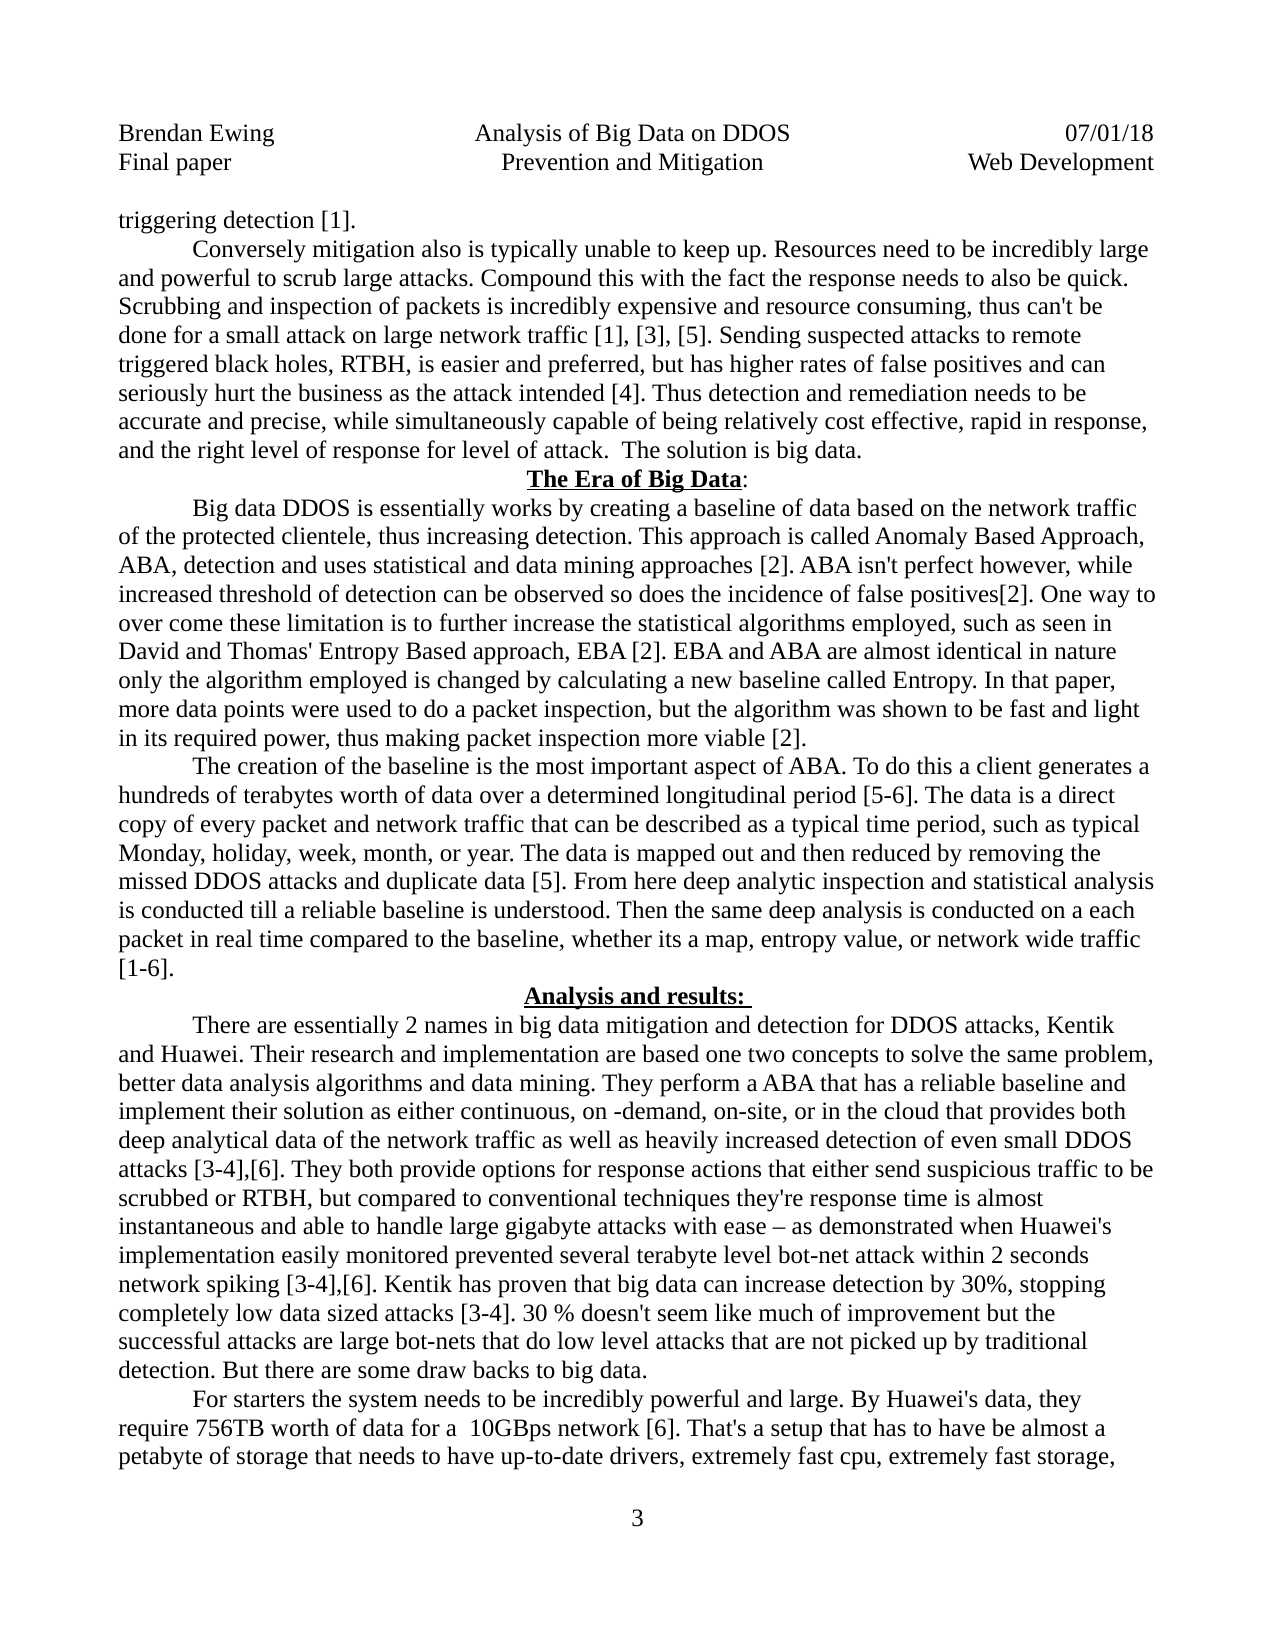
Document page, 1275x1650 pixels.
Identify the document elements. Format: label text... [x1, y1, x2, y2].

text Conversely mitigation also is typically unable to keep up. Resources need to be incredibly large and powerful to scrub large attacks. Compound this with the fact the response needs to also be quick. Scrubbing and inspection of packets is incredibly expensive and resource consuming, thus can't be done for a small attack on large network traffic [1], [3], [5]. Sending suspected attacks to remote triggered black holes, RTBH, is easier and preferred, but has higher rates of false positives and can seriously hurt the business as the attack intended [4]. Thus detection and remediation needs to be accurate and precise, while simultaneously capable of being relatively cost effective, rapid in response, and the right level of response for level of attack. The solution is big data. [118, 234, 1157, 464]
text Analysis and results: [118, 981, 1157, 1010]
text Big data DDOS is essentially works by creating a baseline of data based on the network traffic of the protected clientele, thus increasing detection. This approach is called Anomaly Based Approach, ABA, detection and uses statistical and data mining approaches [2]. ABA isn't perfect however, while increased threshold of detection can be observed so does the incidence of false positives[2]. One way to over come these limitation is to further increase the statistical algorithms employed, such as seen in David and Thomas' Entropy Based approach, EBA [2]. EBA and ABA are almost identical in nature only the algorithm employed is changed by calculating a new baseline called Entropy. In that paper, more data points were used to do a packet inspection, but the algorithm was shown to be fast and light in its required power, thus making packet inspection more viable [2]. [118, 493, 1157, 751]
text The creation of the baseline is the most important aspect of ABA. To do this a client generates a hundreds of terabytes worth of data over a determined longitudinal period [5-6]. The data is a direct copy of every packet and network traffic that can be described as a typical time period, such as typical Monday, holiday, week, month, or year. The data is mapped out and then reduced by removing the missed DDOS attacks and duplicate data [5]. From here deep analytic inspection and statistical analysis is conducted till a reliable baseline is understood. Then the same deep analysis is conducted on a each packet in real time compared to the baseline, whether its a map, entropy value, or network wide traffic [1-6]. [118, 751, 1157, 981]
text triggering detection [1]. [118, 205, 1157, 234]
text There are essentially 2 names in big data mitigation and detection for DDOS attacks, Kentik and Huawei. Their research and implementation are based one two concepts to solve the same problem, better data analysis algorithms and data mining. They perform a ABA that has a reliable baseline and implement their solution as either continuous, on -demand, on-site, or in the cloud that provides both deep analytical data of the network traffic as well as heavily increased detection of even small DDOS attacks [3-4],[6]. They both provide options for response actions that either send suspicious traffic to be scrubbed or RTBH, but compared to conventional techniques they're response time is almost instantaneous and able to handle large gigabyte attacks with ease – as demonstrated when Huawei's implementation easily monitored prevented several terabyte level bot-net attack within 2 seconds network spiking [3-4],[6]. Kentik has proven that big data can increase detection by 30%, stopping completely low data sized attacks [3-4]. 30 % doesn't seem like much of improvement but the successful attacks are large bot-nets that do low level attacks that are not picked up by traditional detection. But there are some draw backs to big data. [118, 1010, 1157, 1384]
text For starters the system needs to be incredibly powerful and large. By Huawei's data, they require 756TB worth of data for a 10GBps network [6]. That's a setup that has to have be almost a petabyte of storage that needs to have up-to-date drivers, extremely fast cpu, extremely fast storage, [118, 1384, 1157, 1470]
text The Era of Big Data: [118, 464, 1157, 493]
